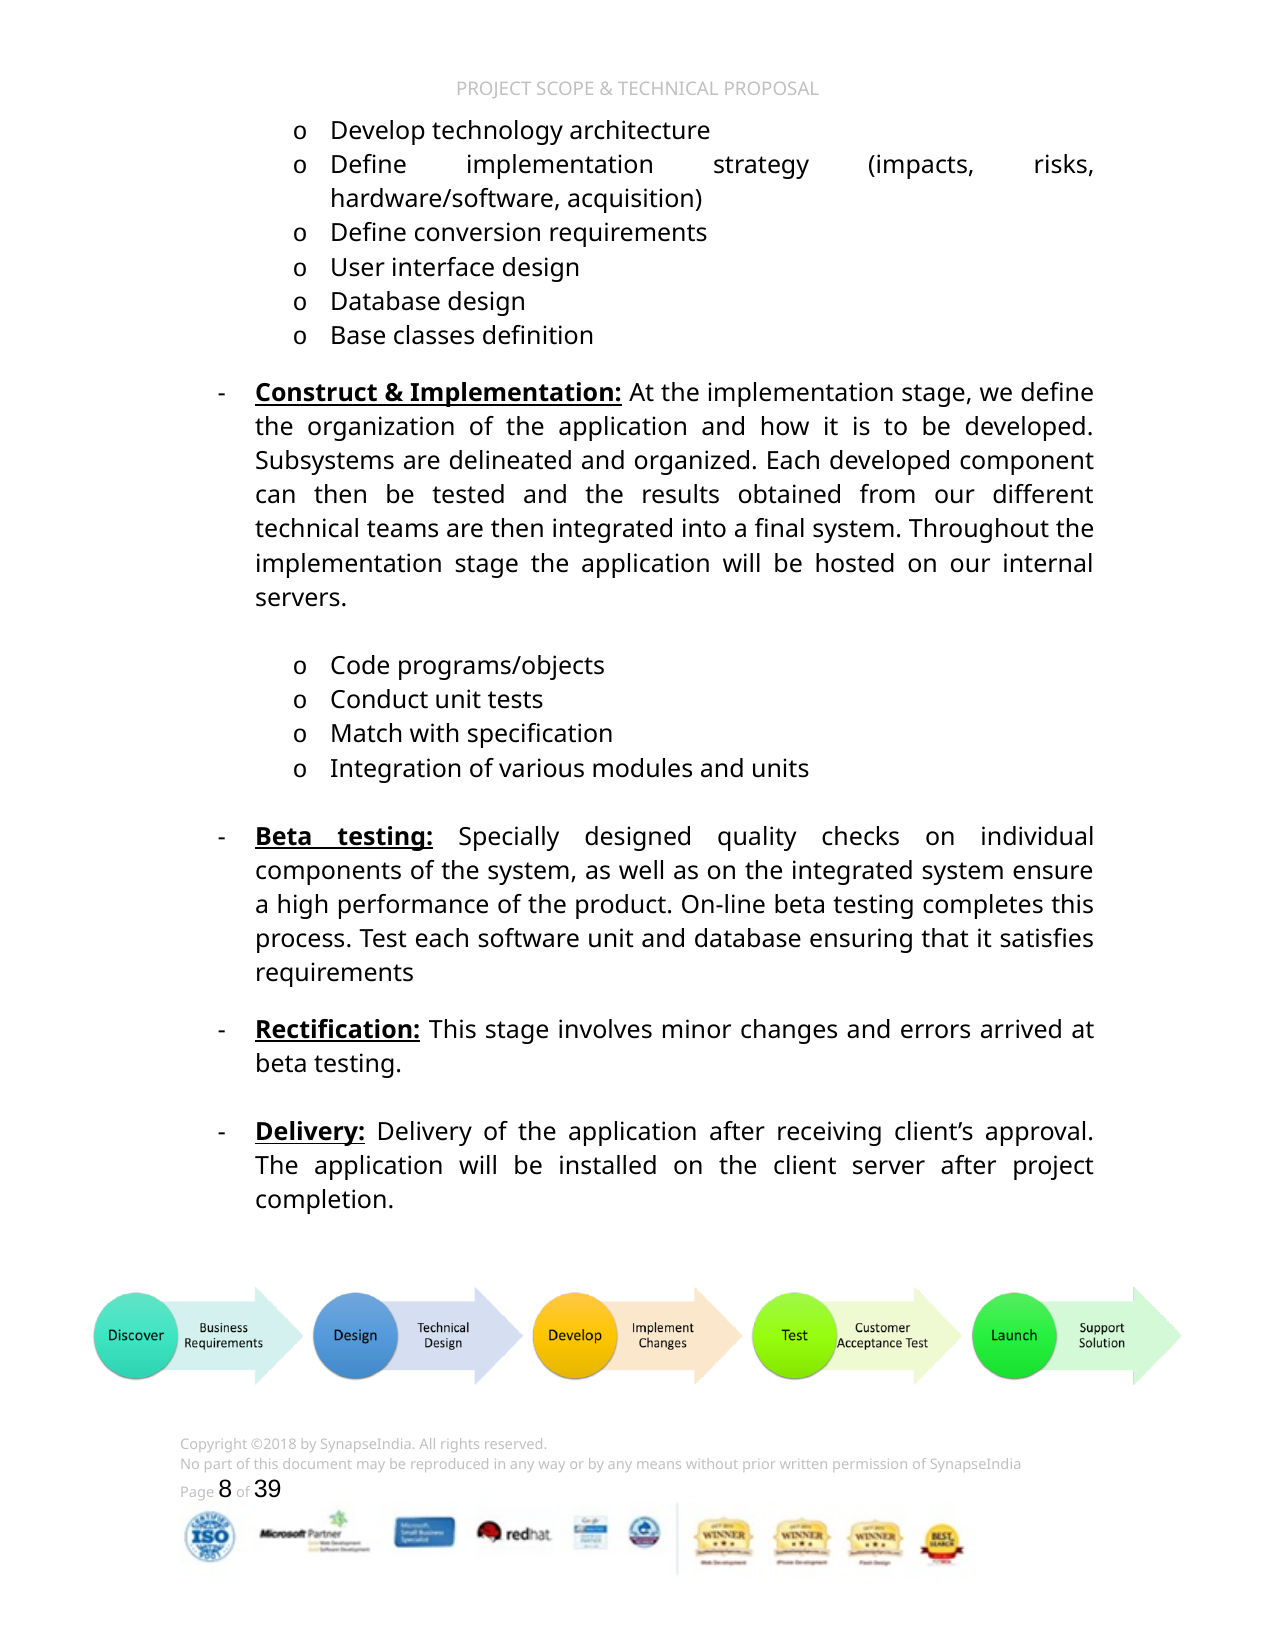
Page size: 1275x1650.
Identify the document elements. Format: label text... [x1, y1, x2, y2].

list Match with specification [292, 716, 1095, 750]
list Define implementation strategy (impacts, risks, hardware/software, acquisition) [292, 147, 1095, 215]
list Integration of various modules and units [292, 750, 1095, 784]
list Code programs/objects [292, 647, 1095, 682]
list Delivery: Delivery of the application after receiving client’s approval. The application will be installed on the client server after project completion. [217, 1114, 1095, 1216]
list Develop technology architecture [292, 112, 1095, 147]
picture [91, 1286, 1182, 1385]
list Base classes definition [292, 318, 1095, 352]
list User interface design [292, 249, 1095, 284]
list Rectification: This stage involves minor changes and errors arrived at beta testing. [217, 1012, 1095, 1080]
picture [180, 1502, 977, 1578]
list Beta testing: Specially designed quality checks on individual components of the system, as well as on the integrated system ensure a high performance of the product. On-line beta testing completes this process. Test each software unit and database ensuring that it satisfies requirements [217, 818, 1095, 989]
list Construct & Implementation: At the implementation stage, we define the organization of the application and how it is to be developed. Subsystems are delineated and organized. Each developed component can then be tested and the results obtained from our different technical teams are then integrated into a final system. Throughout the implementation stage the application will be hosted on our internal servers. [217, 375, 1095, 613]
list Database design [292, 284, 1095, 318]
list Conduct unit tests [292, 682, 1095, 716]
list Define conversion requirements [292, 215, 1095, 249]
